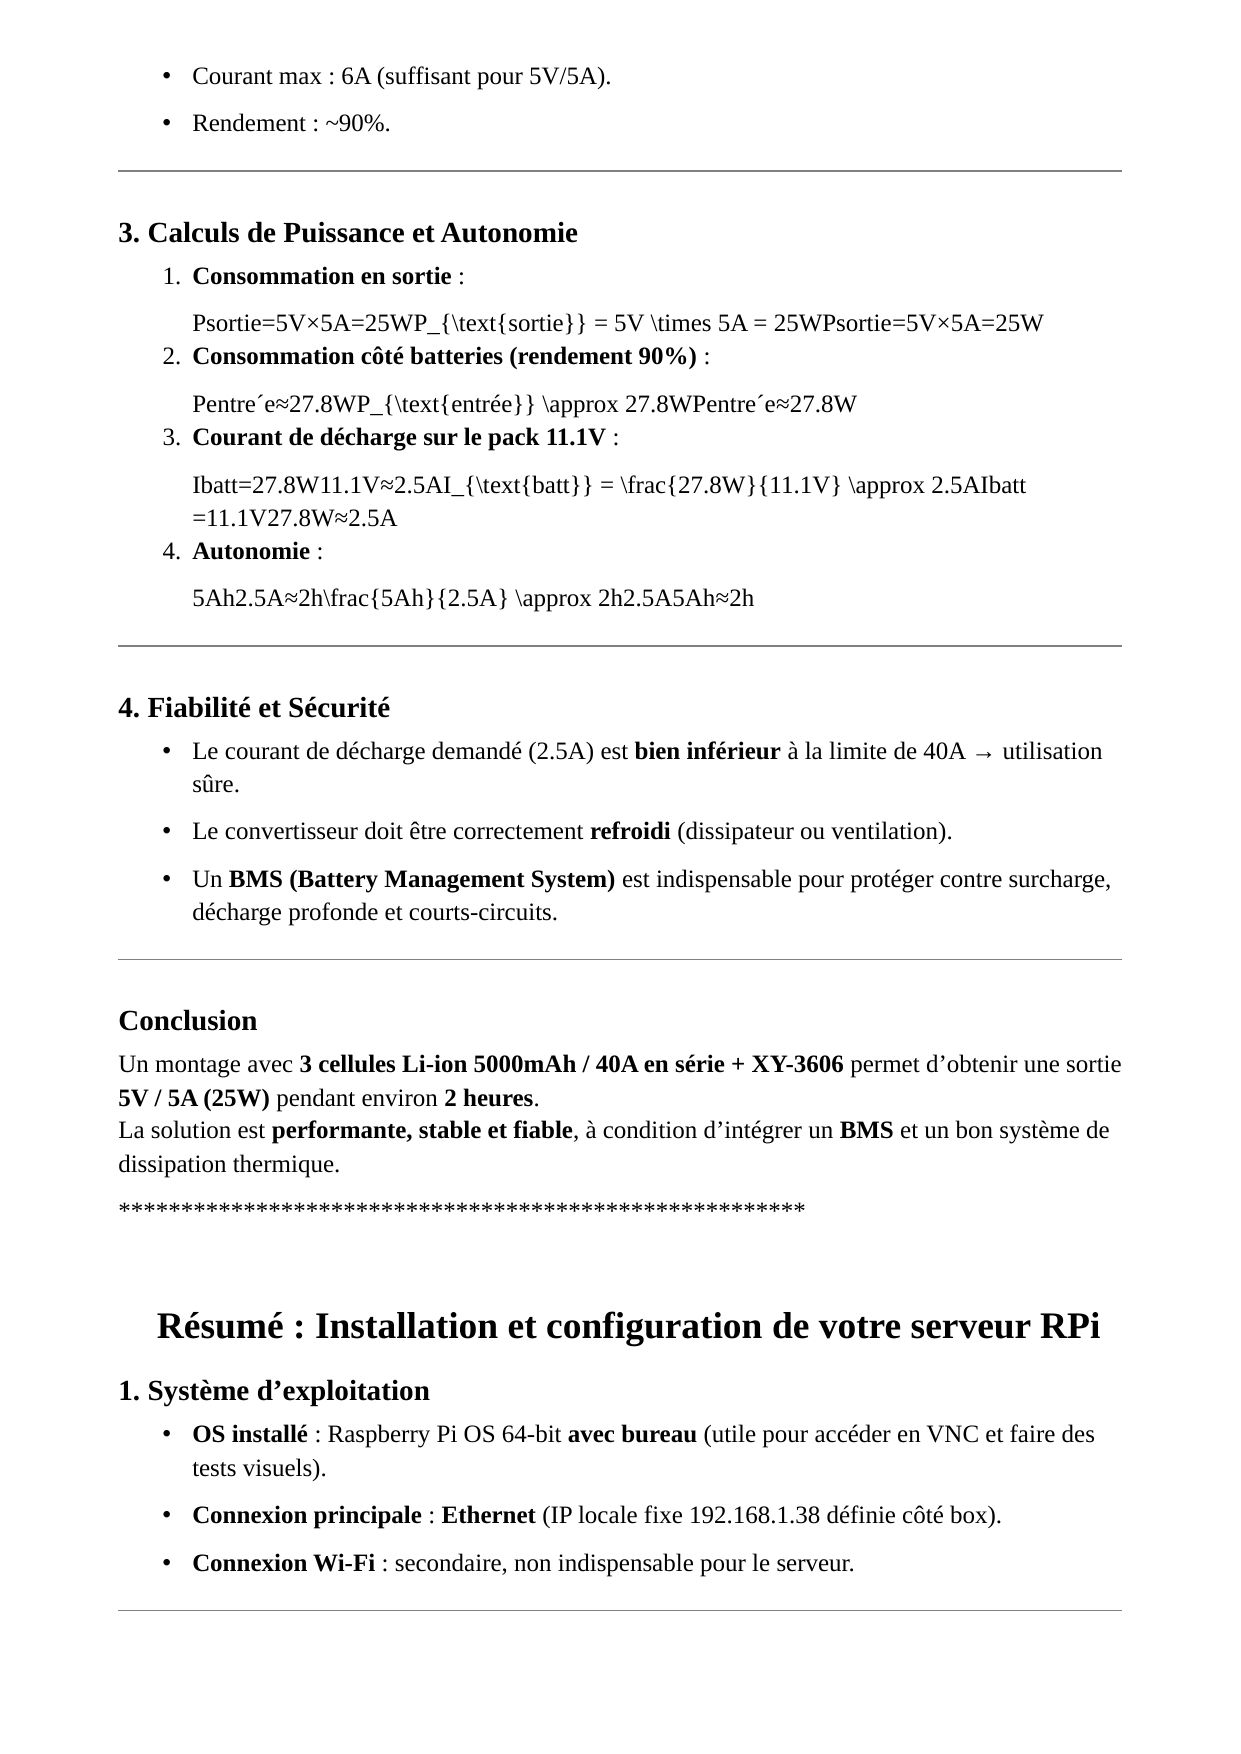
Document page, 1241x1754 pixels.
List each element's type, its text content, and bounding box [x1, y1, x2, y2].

list Rendement : ~90%. [162, 108, 1122, 137]
list Courant max : 6A (suffisant pour 5V/5A). [162, 61, 1122, 89]
text ******************************************************* [118, 1196, 1122, 1225]
list Autonomie : [162, 536, 1122, 564]
list Le courant de décharge demandé (2.5A) est bien inférieur à la limite de 40A → utilisation sûre. [162, 736, 1122, 798]
list OS installé : Raspberry Pi OS 64-bit avec bureau (utile pour accéder en VNC et faire des tests visuels). [162, 1419, 1122, 1481]
list Un BMS (Battery Management System) est indispensable pour protéger contre surcharge, décharge profonde et courts-circuits. [162, 864, 1122, 926]
list Psortie=5V×5A=25WP_{\text{sortie}} = 5V \times 5A = 25WPsortie​=5V×5A=25W [162, 308, 1122, 337]
list Consommation en sortie : [162, 261, 1122, 289]
subtitle 3. Calculs de Puissance et Autonomie [118, 215, 1122, 248]
list Connexion principale : Ethernet (IP locale fixe 192.168.1.38 définie côté box). [162, 1500, 1122, 1529]
subtitle 1. Système d’exploitation [118, 1373, 1122, 1407]
list Pentreˊe≈27.8WP_{\text{entrée}} \approx 27.8WPentreˊe​≈27.8W [162, 389, 1122, 418]
list Courant de décharge sur le pack 11.1V : [162, 422, 1122, 451]
list Ibatt=27.8W11.1V≈2.5AI_{\text{batt}} = \frac{27.8W}{11.1V} \approx 2.5AIbatt​=11.1V27.8W​≈2.5A [162, 470, 1122, 531]
subtitle 🚀 Résumé : Installation et configuration de votre serveur RPi [118, 1303, 1122, 1346]
list Le convertisseur doit être correctement refroidi (dissipateur ou ventilation). [162, 816, 1122, 845]
list Connexion Wi-Fi : secondaire, non indispensable pour le serveur. [162, 1548, 1122, 1577]
list Consommation côté batteries (rendement 90%) : [162, 341, 1122, 370]
subtitle 4. Fiabilité et Sécurité [118, 690, 1122, 723]
list 5Ah2.5A≈2h\frac{5Ah}{2.5A} \approx 2h2.5A5Ah​≈2h [162, 583, 1122, 612]
subtitle Conclusion [118, 1003, 1122, 1037]
text Un montage avec 3 cellules Li-ion 5000mAh / 40A en série + XY-3606 permet d’obtenir une sortie 5V / 5A (25W) pendant environ 2 heures. La solution est performante, stable et fiable, à condition d’intégrer un BMS et un bon système de dissipation thermique. [118, 1049, 1122, 1177]
